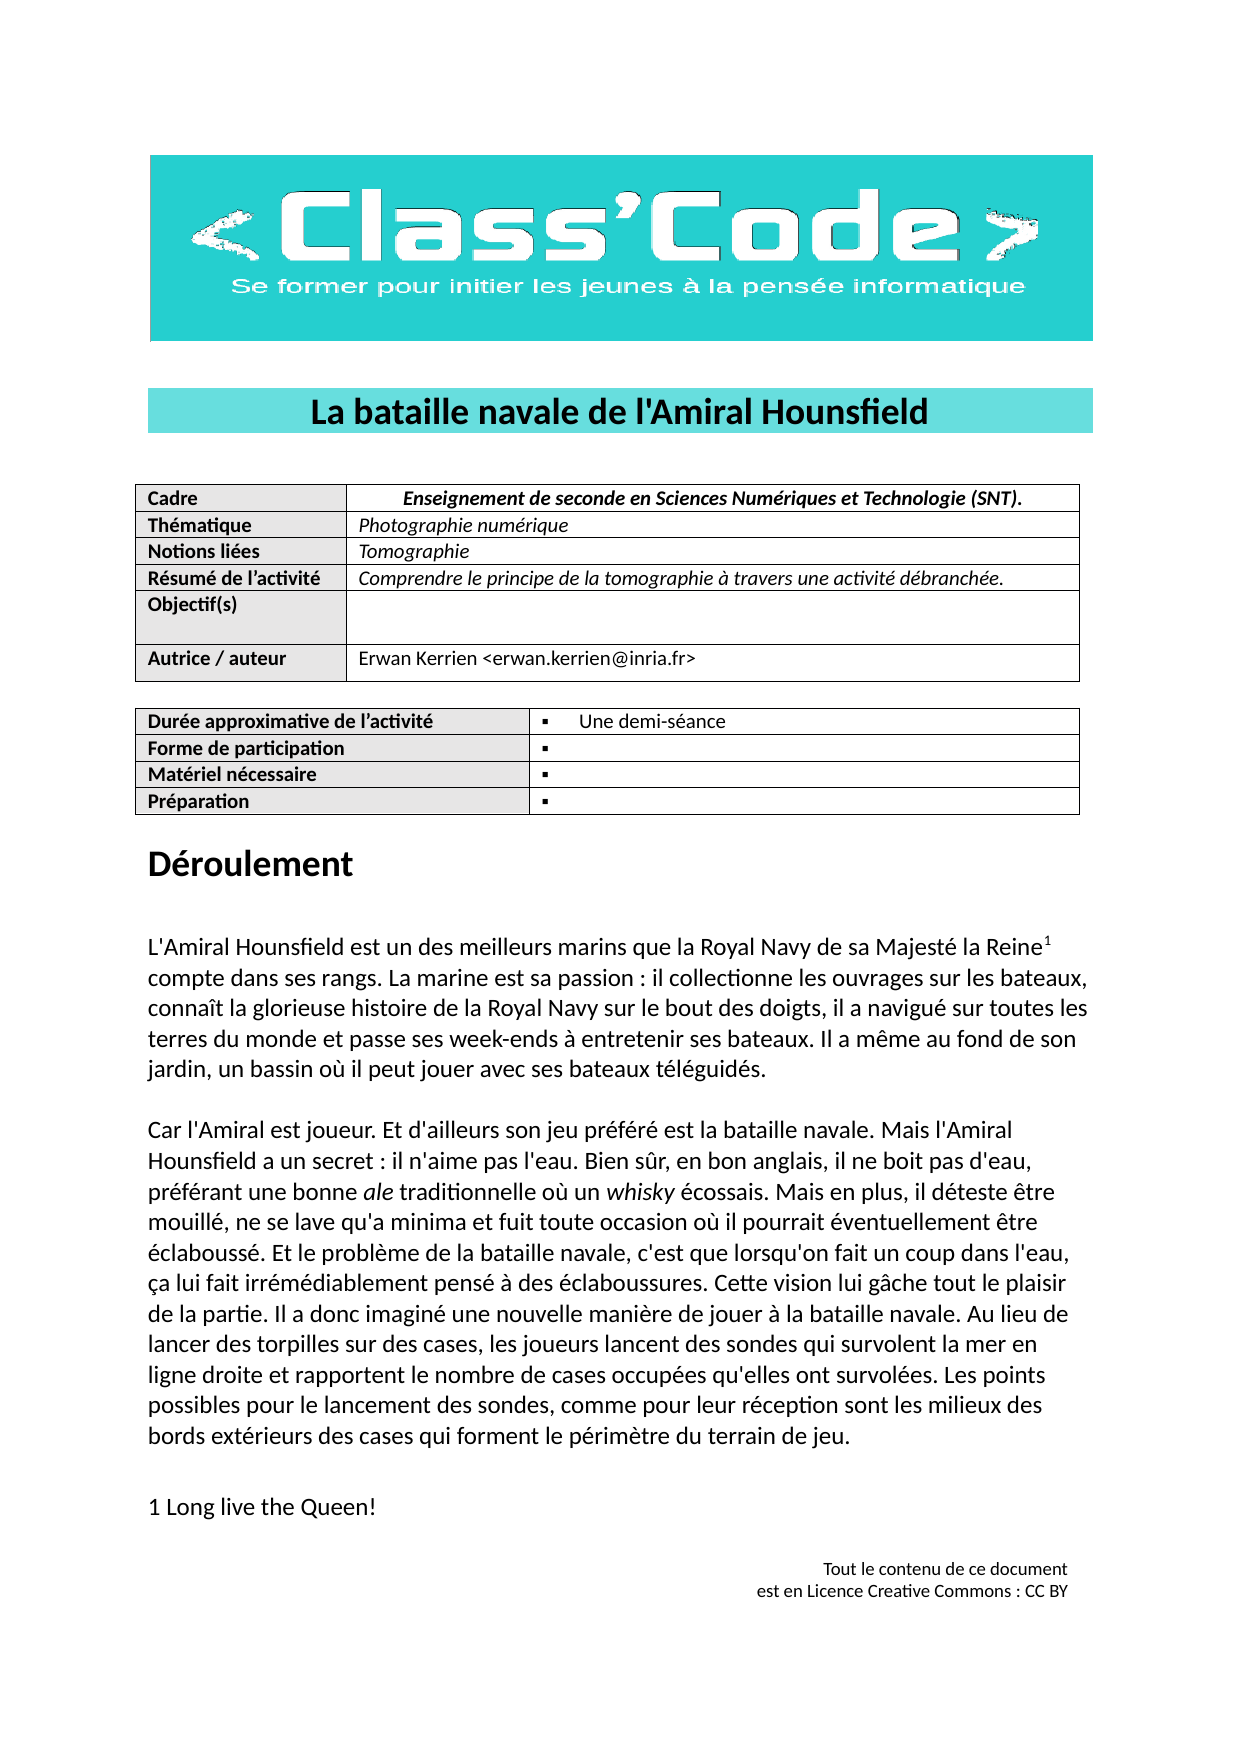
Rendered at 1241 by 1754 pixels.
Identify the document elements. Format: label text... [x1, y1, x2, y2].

table_cell Préparation [136, 788, 529, 813]
table_header Enseignement de seconde en Sciences Numériques et Technologie (SNT). [347, 485, 1079, 511]
table_cell [530, 735, 1079, 761]
text Long live the Queen! [148, 1491, 1093, 1522]
table_cell Tomographie [347, 538, 1079, 564]
table_cell Objectif(s) [136, 591, 346, 644]
picture [150, 155, 1093, 342]
text Déroulement [148, 840, 1093, 886]
table_cell Notions liées [136, 538, 346, 564]
table_cell Autrice / auteur [136, 645, 346, 681]
table_cell Résumé de l’activité [136, 565, 346, 590]
table_cell [530, 762, 1079, 787]
table_cell Erwan Kerrien <erwan.kerrien@inria.fr> [347, 645, 1079, 681]
table_header Cadre [136, 485, 346, 511]
text Car l'Amiral est joueur. Et d'ailleurs son jeu préféré est la bataille navale. Mais l'Amiral Hounsfield a un secret : il n'aime pas l'eau. Bien sûr, en bon anglais, il ne boit pas d'eau, préférant une bonne ale traditionnelle où un whisky écossais. Mais en plus, il déteste être mouillé, ne se lave qu'a minima et fuit toute occasion où il pourrait éventuellement être éclaboussé. Et le problème de la bataille navale, c'est que lorsqu'on fait un coup dans l'eau, ça lui fait irrémédiablement pensé à des éclaboussures. Cette vision lui gâche tout le plaisir de la partie. Il a donc imaginé une nouvelle manière de jouer à la bataille navale. Au lieu de lancer des torpilles sur des cases, les joueurs lancent des sondes qui survolent la mer en ligne droite et rapportent le nombre de cases occupées qu'elles ont survolées. Les points possibles pour le lancement des sondes, comme pour leur réception sont les milieux des bords extérieurs des cases qui forment le périmètre du terrain de jeu. [148, 1115, 1093, 1450]
table_cell Forme de participation [136, 735, 529, 761]
table_header Une demi-séance [530, 709, 1079, 734]
table_header Durée approximative de l’activité [136, 709, 529, 734]
text La bataille navale de l'Amiral Hounsfield [148, 388, 1093, 433]
table_cell [347, 591, 1079, 644]
text L'Amiral Hounsfield est un des meilleurs marins que la Royal Navy de sa Majesté la Reine compte dans ses rangs. La marine est sa passion : il collectionne les ouvrages sur les bateaux, connaît la glorieuse histoire de la Royal Navy sur le bout des doigts, il a navigué sur toutes les terres du monde et passe ses week-ends à entretenir ses bateaux. Il a même au fond de son jardin, un bassin où il peut jouer avec ses bateaux téléguidés. [148, 932, 1093, 1084]
table_cell Thématique [136, 512, 346, 537]
table_cell Photographie numérique [347, 512, 1079, 537]
table_cell Comprendre le principe de la tomographie à travers une activité débranchée. [347, 565, 1079, 590]
table_cell [530, 788, 1079, 813]
table_cell Matériel nécessaire [136, 762, 529, 787]
